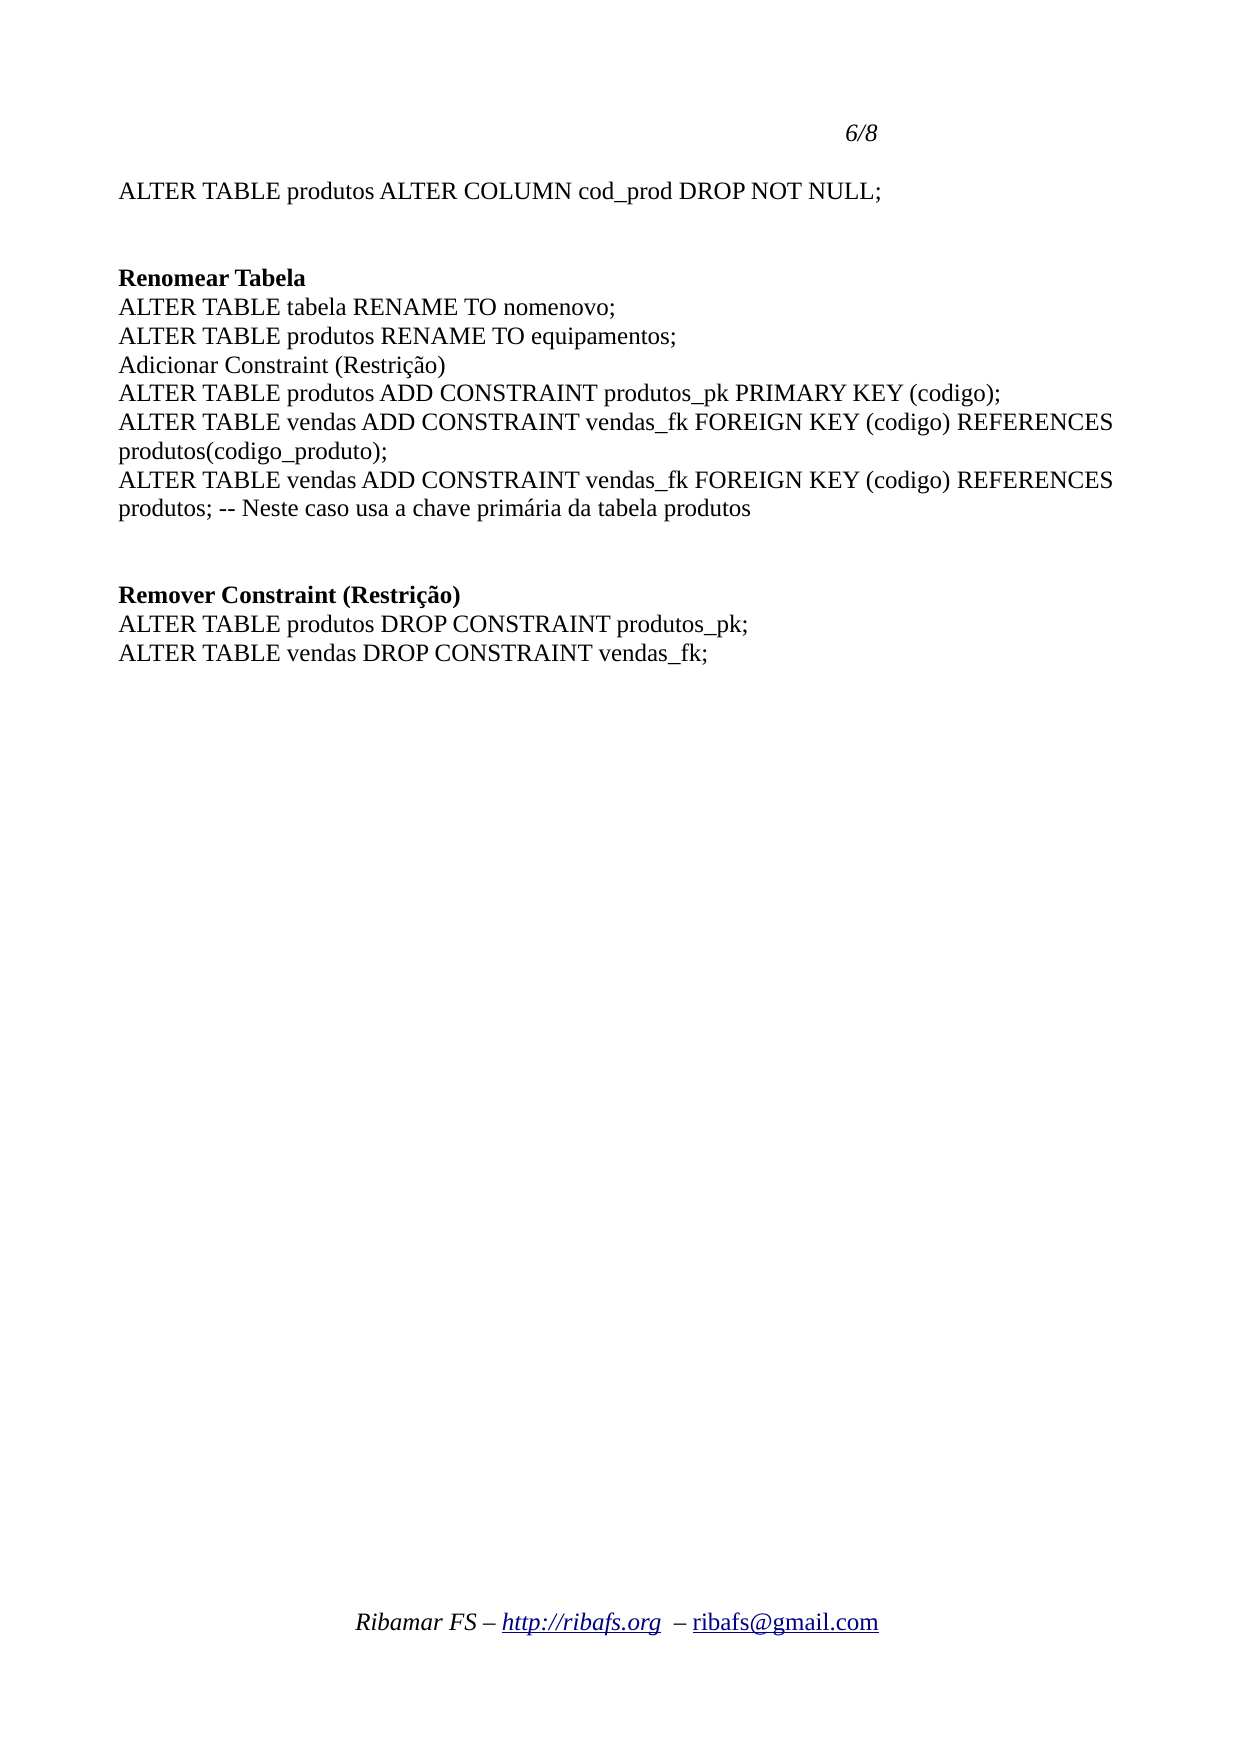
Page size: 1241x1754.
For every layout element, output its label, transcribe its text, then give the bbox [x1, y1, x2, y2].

text ALTER TABLE produtos ALTER COLUMN cod_prod DROP NOT NULL; [118, 176, 1122, 205]
text Renomear Tabela ALTER TABLE tabela RENAME TO nomenovo; ALTER TABLE produtos RENAME TO equipamentos; Adicionar Constraint (Restrição) ALTER TABLE produtos ADD CONSTRAINT produtos_pk PRIMARY KEY (codigo); ALTER TABLE vendas ADD CONSTRAINT vendas_fk FOREIGN KEY (codigo) REFERENCES produtos(codigo_produto); ALTER TABLE vendas ADD CONSTRAINT vendas_fk FOREIGN KEY (codigo) REFERENCES produtos; -- Neste caso usa a chave primária da tabela produtos [118, 263, 1122, 522]
text Remover Constraint (Restrição) ALTER TABLE produtos DROP CONSTRAINT produtos_pk; ALTER TABLE vendas DROP CONSTRAINT vendas_fk; [118, 581, 1122, 667]
